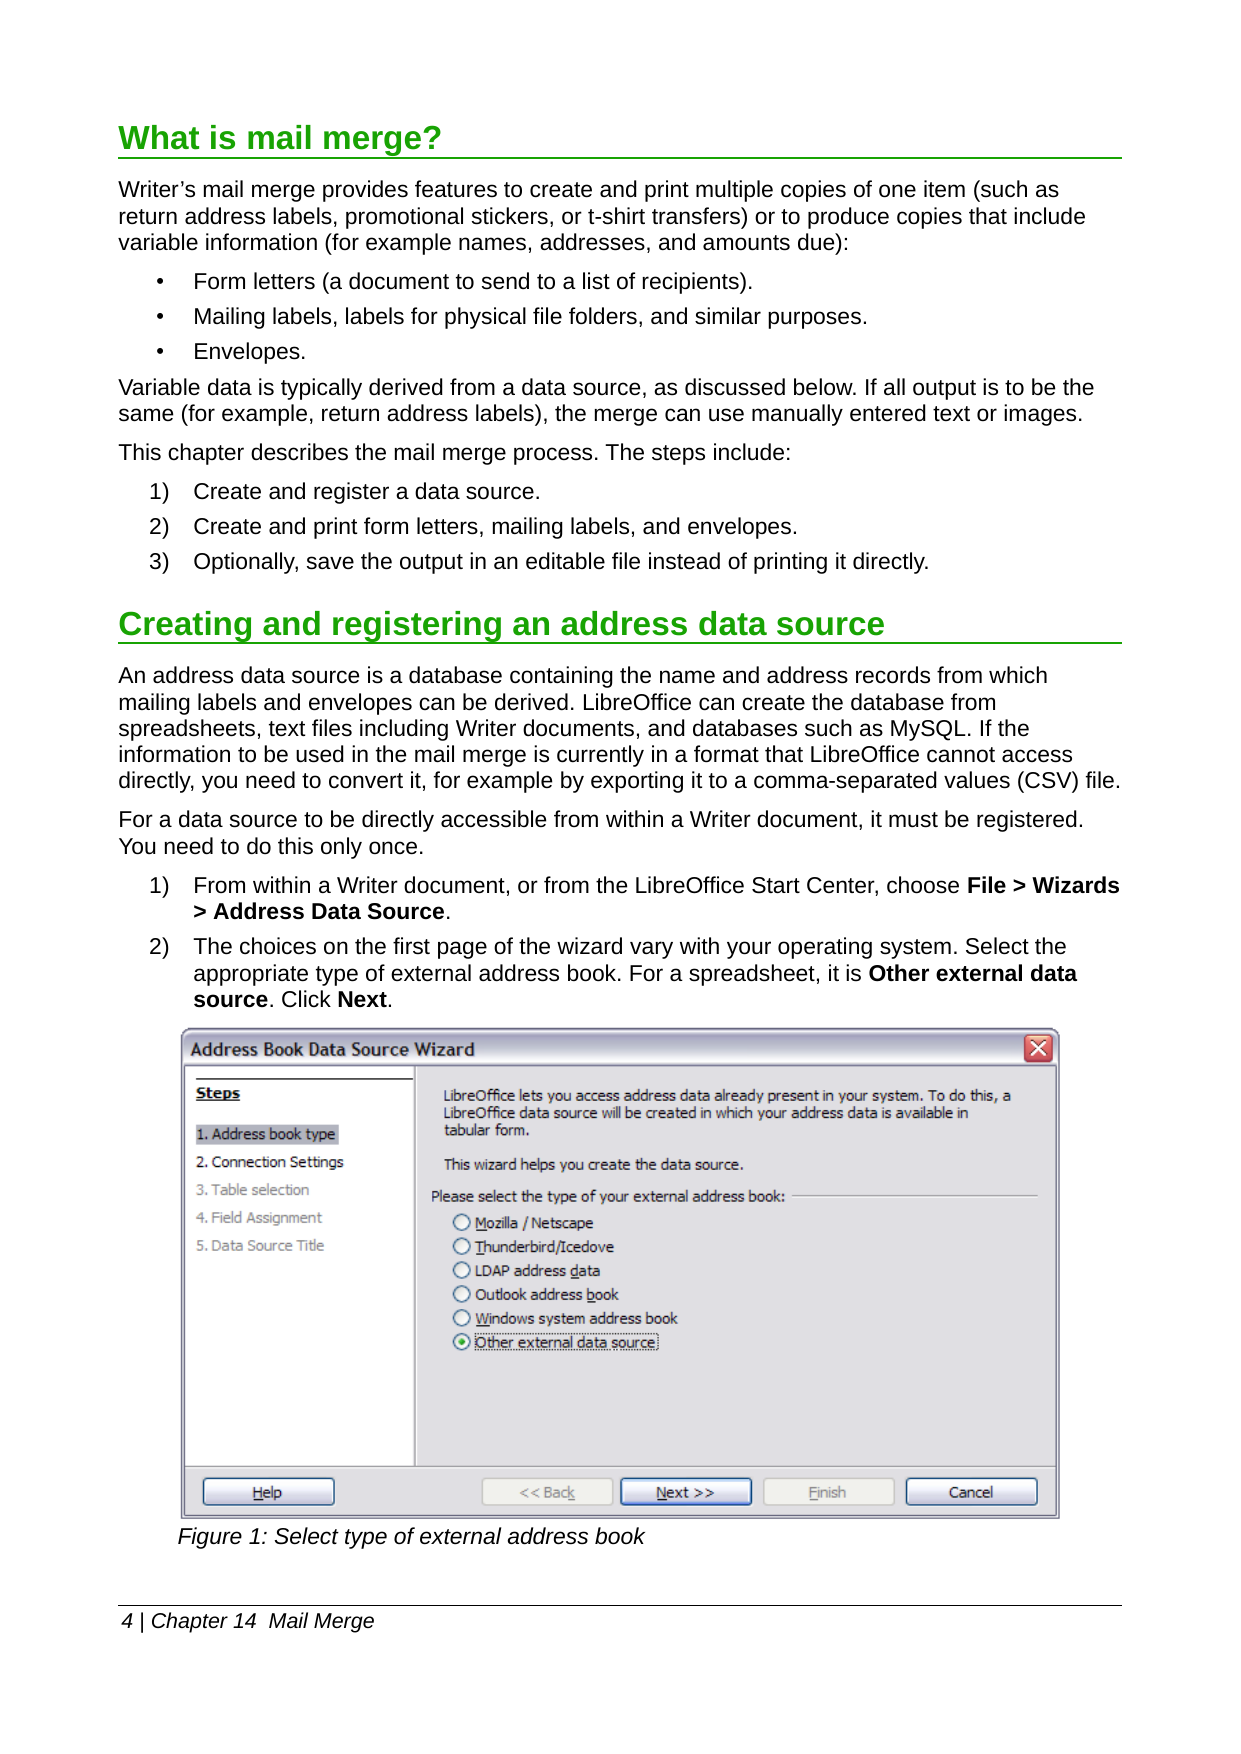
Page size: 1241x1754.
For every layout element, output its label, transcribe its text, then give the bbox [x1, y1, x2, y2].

list From within a Writer document, or from the LibreOffice Start Center, choose File > Wizards > Address Data Source. [169, 872, 1122, 924]
picture [177, 1024, 1063, 1523]
text For a data source to be directly accessible from within a Writer document, it must be registered. You need to do this only once. [118, 806, 1122, 859]
list This chapter describes the mail merge process. The steps include: [118, 439, 1122, 465]
text An address data source is a database containing the name and address records from which mailing labels and envelopes can be derived. LibreOffice can create the database from spreadsheets, text files including Writer documents, and databases such as MySQL. If the information to be used in the mail merge is currently in a format that LibreOffice cannot access directly, you need to convert it, for example by exporting it to a comma-separated values (CSV) file. [118, 662, 1122, 794]
text Variable data is typically derived from a data source, as discussed below. If all output is to be the same (for example, return address labels), the merge can use manually entered text or images. [118, 373, 1122, 426]
list Envelopes. [156, 338, 1122, 365]
list Mailing labels, labels for physical file folders, and similar purposes. [156, 303, 1122, 329]
list Form letters (a document to send to a list of recipients). [156, 268, 1122, 294]
list Create and print form letters, mailing labels, and envelopes. [169, 513, 1122, 539]
list Writer’s mail merge provides features to create and print multiple copies of one item (such as return address labels, promotional stickers, or t-shirt transfers) or to produce copies that include variable information (for example names, addresses, and amounts due): [118, 176, 1122, 255]
list The choices on the first page of the wizard vary with your operating system. Select the appropriate type of external address book. For a spreadsheet, it is Other external data source. Click Next. [169, 933, 1122, 1012]
list Optionally, save the output in an editable file instead of printing it directly. [169, 548, 1122, 574]
subtitle Creating and registering an address data source [118, 604, 1122, 642]
text Figure 1: Select type of external address book [177, 1523, 1063, 1549]
subtitle What is mail merge? [118, 118, 1122, 157]
list Create and register a data source. [169, 478, 1122, 504]
